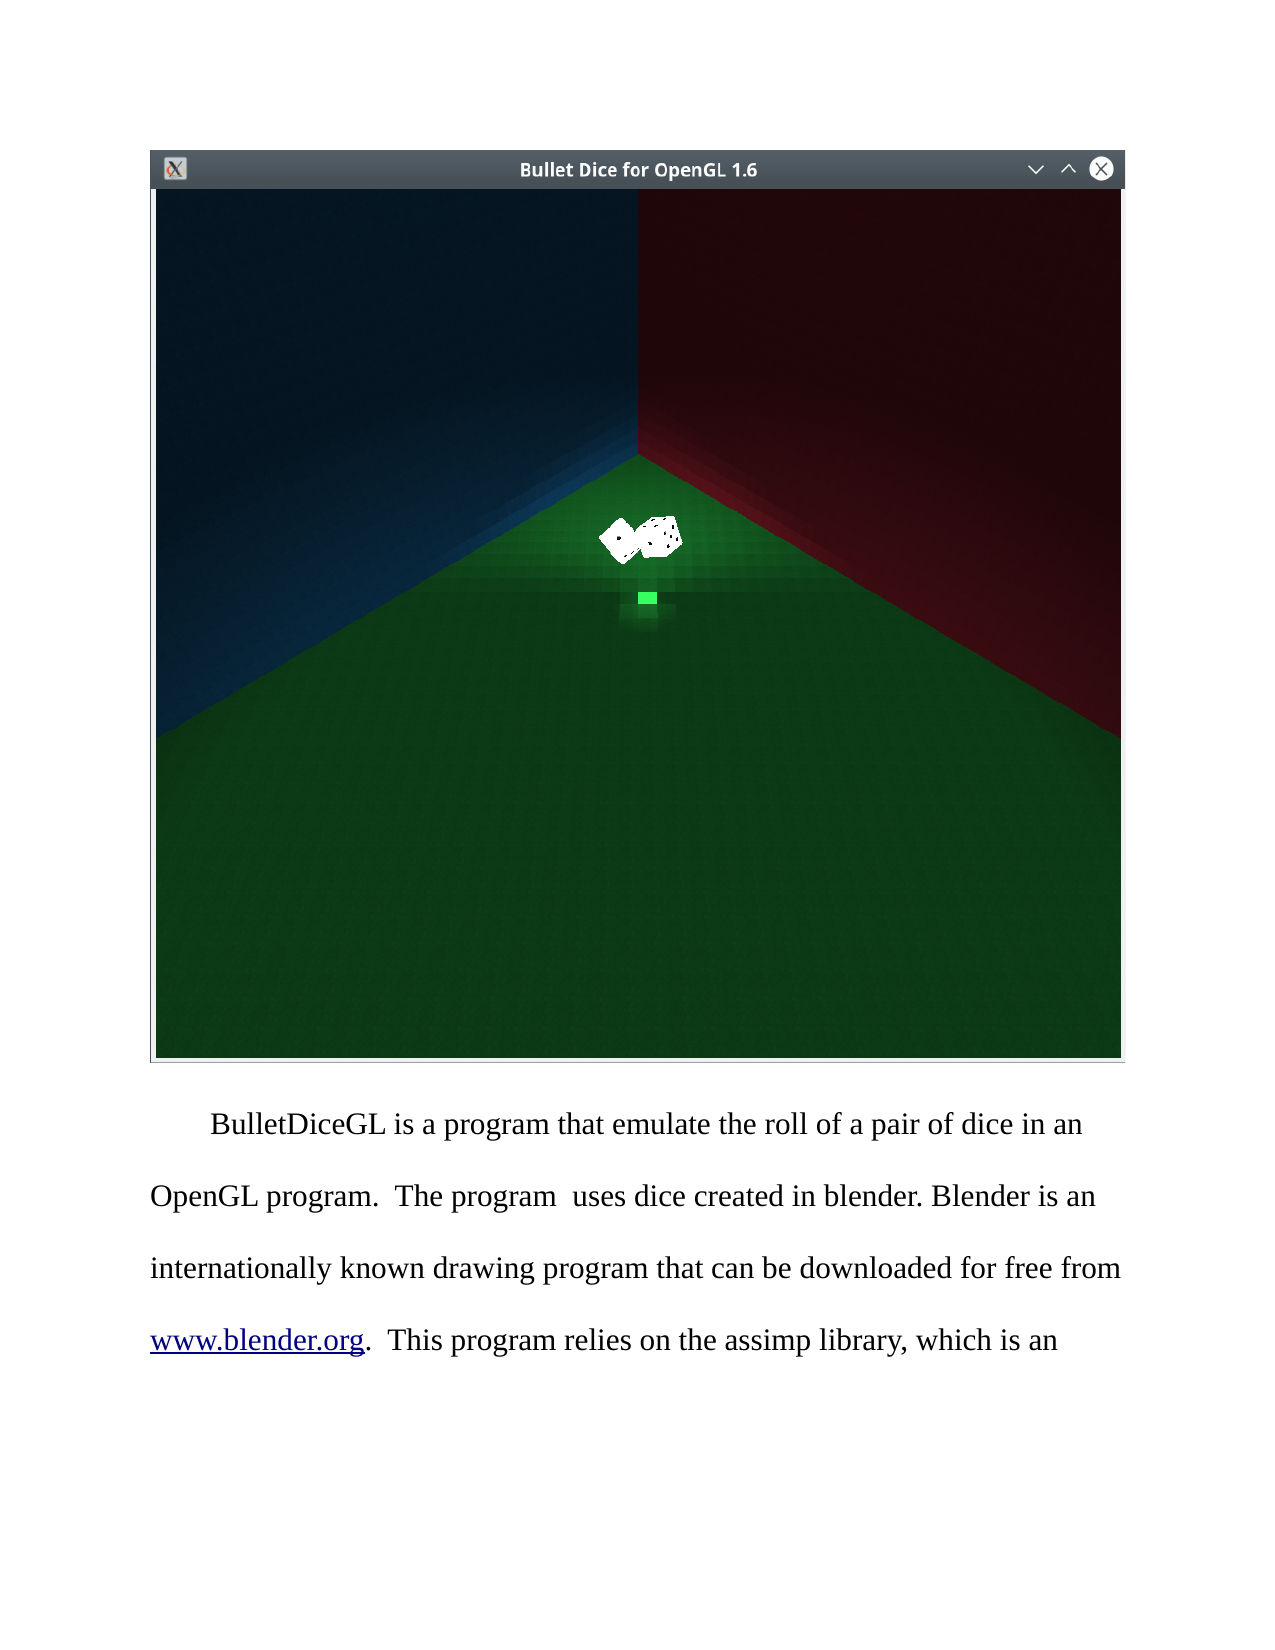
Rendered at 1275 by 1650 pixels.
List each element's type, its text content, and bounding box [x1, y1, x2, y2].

text BulletDiceGL is a program that emulate the roll of a pair of dice in an OpenGL program. The program uses dice created in blender. Blender is an internationally known drawing program that can be downloaded for free from www.blender.org. This program relies on the assimp library, which is an [150, 1105, 1125, 1357]
picture [150, 150, 1125, 1063]
